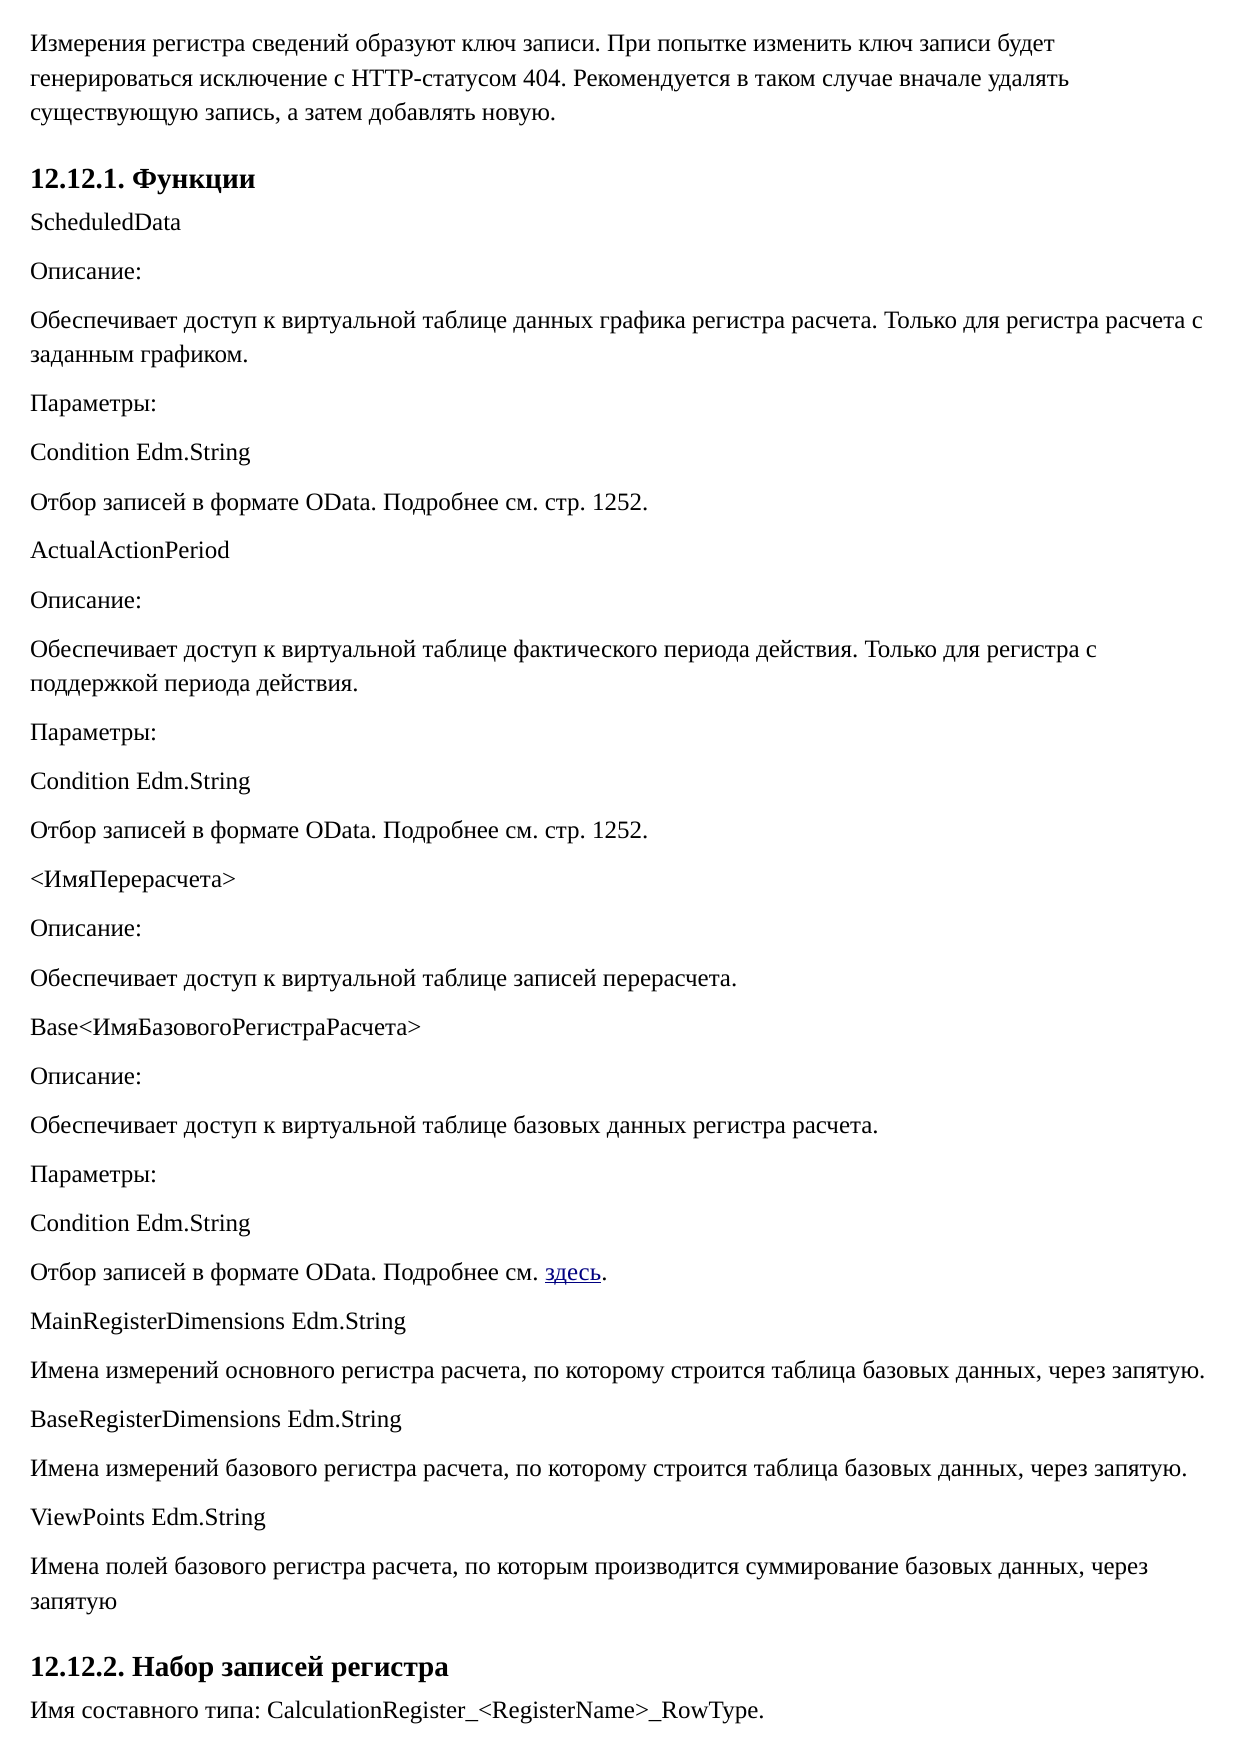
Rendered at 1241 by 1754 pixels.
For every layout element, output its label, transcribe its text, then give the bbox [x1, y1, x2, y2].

text MainRegisterDimensions Edm.String [30, 1306, 1211, 1335]
text Отбор записей в формате OData. Подробнее см. здесь. [30, 1257, 1211, 1286]
text Condition Edm.String [30, 766, 1211, 795]
text Параметры: [30, 717, 1211, 746]
text Описание: [30, 256, 1211, 284]
text Имена измерений базового регистра расчета, по которому строится таблица базовых данных, через запятую. [30, 1453, 1211, 1482]
text Обеспечивает доступ к виртуальной таблице данных графика регистра расчета. Только для регистра расчета с заданным графиком. [30, 305, 1211, 368]
text Параметры: [30, 388, 1211, 417]
text Отбор записей в формате OData. Подробнее см. стр. 1252. [30, 487, 1211, 515]
text Condition Edm.String [30, 1208, 1211, 1237]
text Обеспечивает доступ к виртуальной таблице записей перерасчета. [30, 963, 1211, 991]
text Обеспечивает доступ к виртуальной таблице базовых данных регистра расчета. [30, 1110, 1211, 1138]
text Описание: [30, 913, 1211, 942]
subtitle 12.12.1. Функции [30, 161, 1211, 194]
text Параметры: [30, 1159, 1211, 1188]
text BaseRegisterDimensions Edm.String [30, 1404, 1211, 1433]
text Отбор записей в формате OData. Подробнее см. стр. 1252. [30, 815, 1211, 844]
text Обеспечивает доступ к виртуальной таблице фактического периода действия. Только для регистра с поддержкой периода действия. [30, 634, 1211, 697]
text Описание: [30, 1061, 1211, 1089]
subtitle 12.12.2. Набор записей регистра [30, 1649, 1211, 1683]
text Описание: [30, 585, 1211, 613]
text Измерения регистра сведений образуют ключ записи. При попытке изменить ключ записи будет генерироваться исключение с HTTP-статусом 404. Рекомендуется в таком случае вначале удалять существующую запись, а затем добавлять новую. [30, 28, 1211, 126]
text Имя составного типа: CalculationRegister_<RegisterName>_RowType. [30, 1696, 1211, 1724]
text Имена полей базового регистра расчета, по которым производится суммирование базовых данных, через запятую [30, 1551, 1211, 1614]
text ViewPoints Edm.String [30, 1502, 1211, 1531]
text Base<ИмяБазовогоРегистраРасчета> [30, 1012, 1211, 1040]
text ActualActionPeriod [30, 536, 1211, 564]
text Имена измерений основного регистра расчета, по которому строится таблица базовых данных, через запятую. [30, 1355, 1211, 1384]
text <ИмяПерерасчета> [30, 864, 1211, 893]
text Condition Edm.String [30, 437, 1211, 466]
text ScheduledData [30, 207, 1211, 236]
